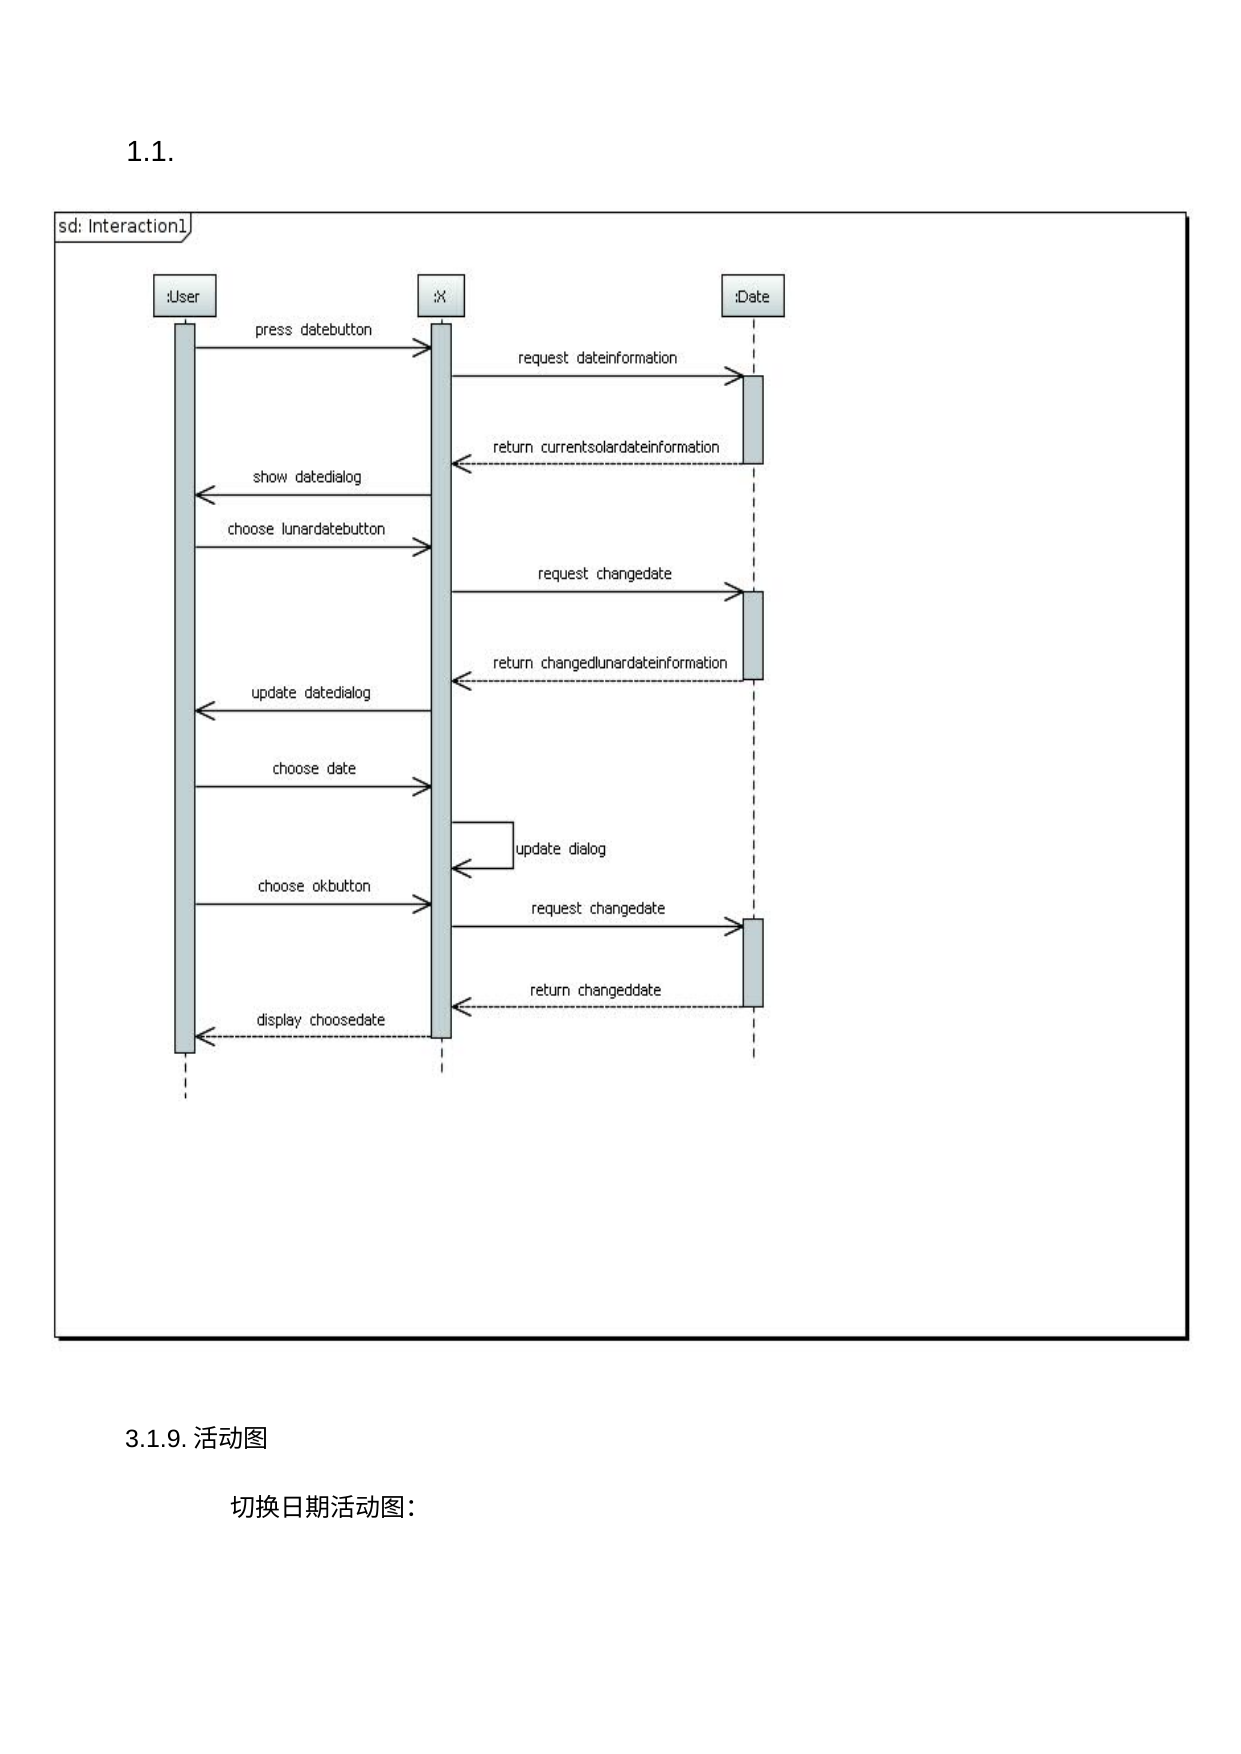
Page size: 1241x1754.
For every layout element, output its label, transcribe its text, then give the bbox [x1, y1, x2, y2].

subtitle 活动图 [118, 1419, 1122, 1455]
text 切换日期活动图： [231, 1487, 1122, 1523]
picture [41, 197, 1199, 1353]
